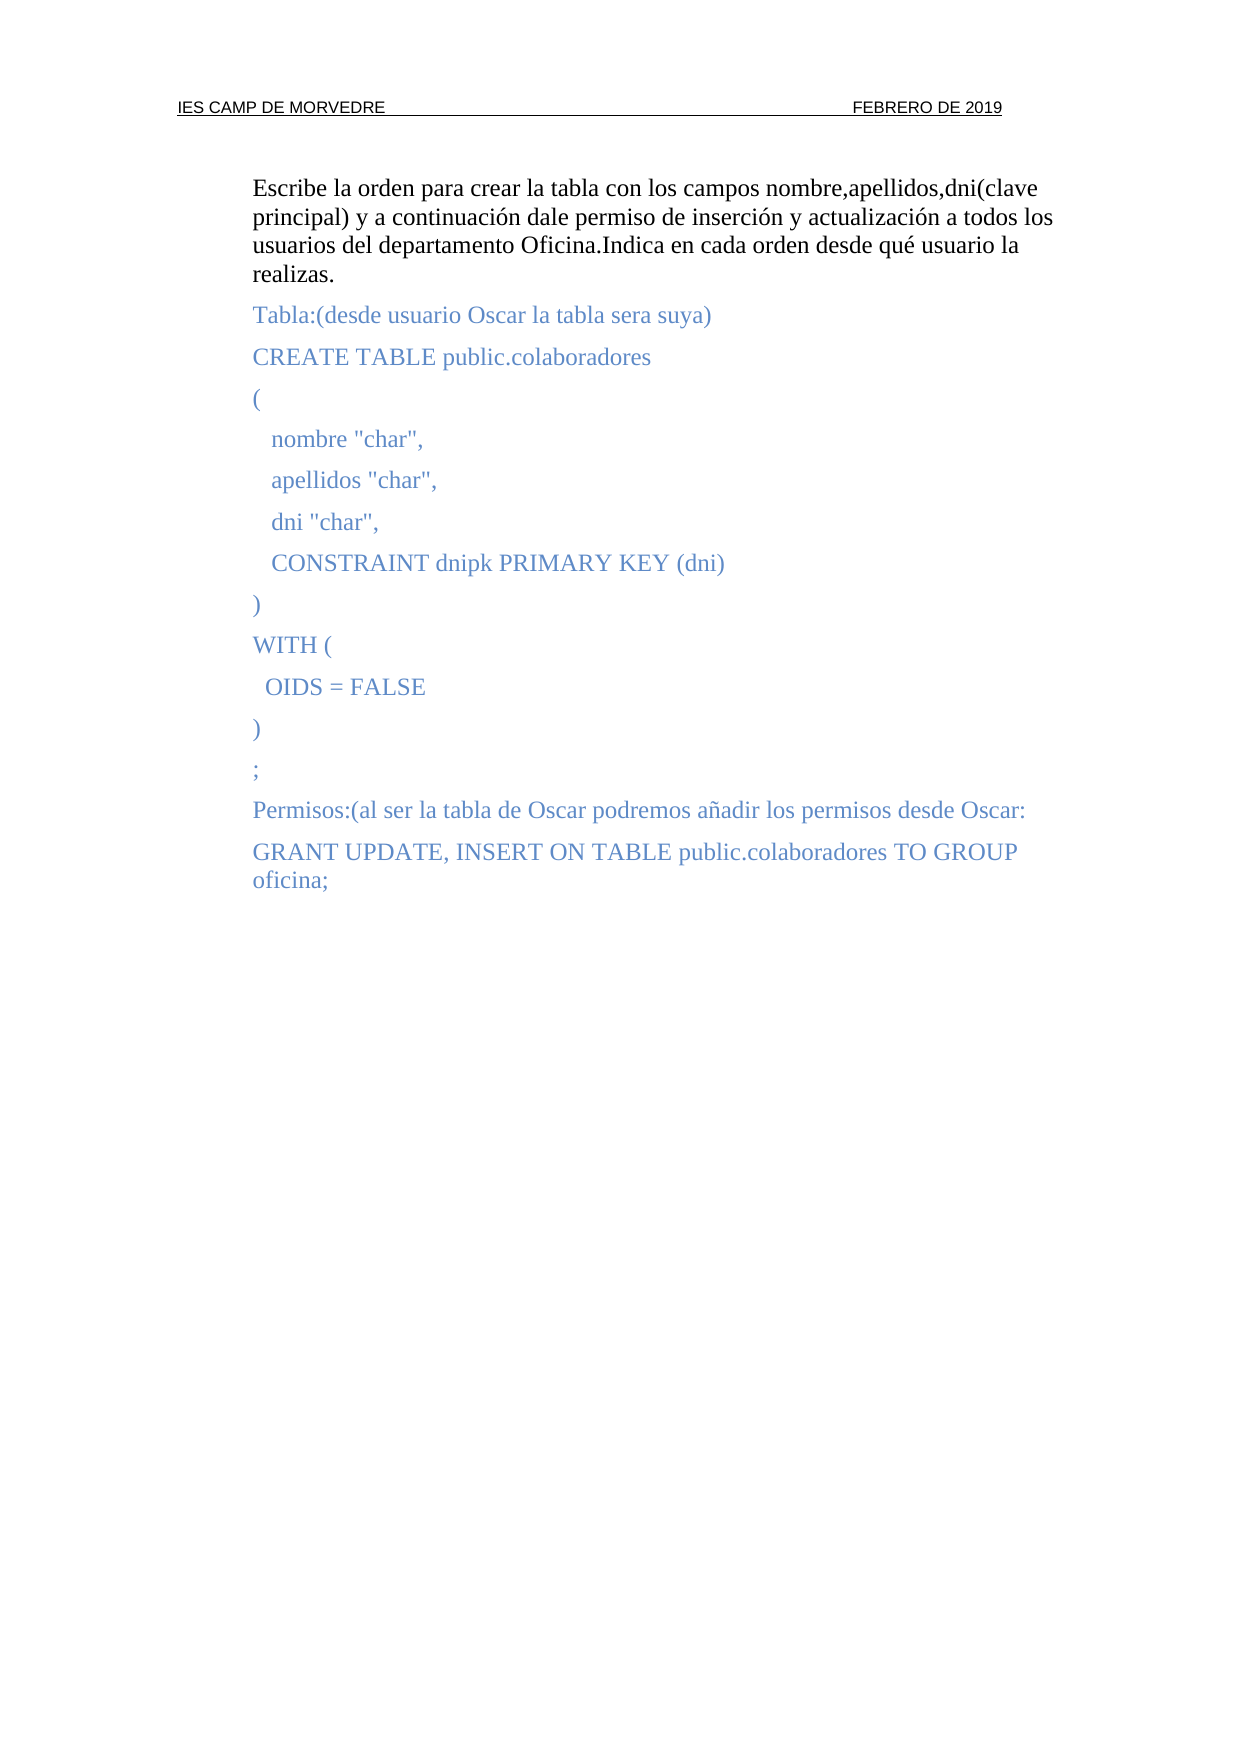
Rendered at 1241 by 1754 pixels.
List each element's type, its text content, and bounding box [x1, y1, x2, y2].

list apellidos "char", [215, 466, 1063, 494]
list GRANT UPDATE, INSERT ON TABLE public.colaboradores TO GROUP oficina; [215, 837, 1063, 894]
list WITH ( [215, 631, 1063, 659]
list OIDS = FALSE [215, 672, 1063, 701]
list CONSTRAINT dnipk PRIMARY KEY (dni) [215, 548, 1063, 577]
list CREATE TABLE public.colaboradores [215, 342, 1063, 371]
list Tabla:(desde usuario Oscar la tabla sera suya) [215, 301, 1063, 329]
list ( [215, 383, 1063, 412]
list ; [215, 754, 1063, 783]
list ) [215, 589, 1063, 618]
text Escribe la orden para crear la tabla con los campos nombre,apellidos,dni(clave principal) y a continuación dale permiso de inserción y actualización a todos los usuarios del departamento Oficina.Indica en cada orden desde qué usuario la realizas. [252, 173, 1063, 288]
list Permisos:(al ser la tabla de Oscar podremos añadir los permisos desde Oscar: [215, 796, 1063, 824]
list nombre "char", [215, 424, 1063, 453]
list dni "char", [215, 507, 1063, 536]
list ) [215, 713, 1063, 742]
